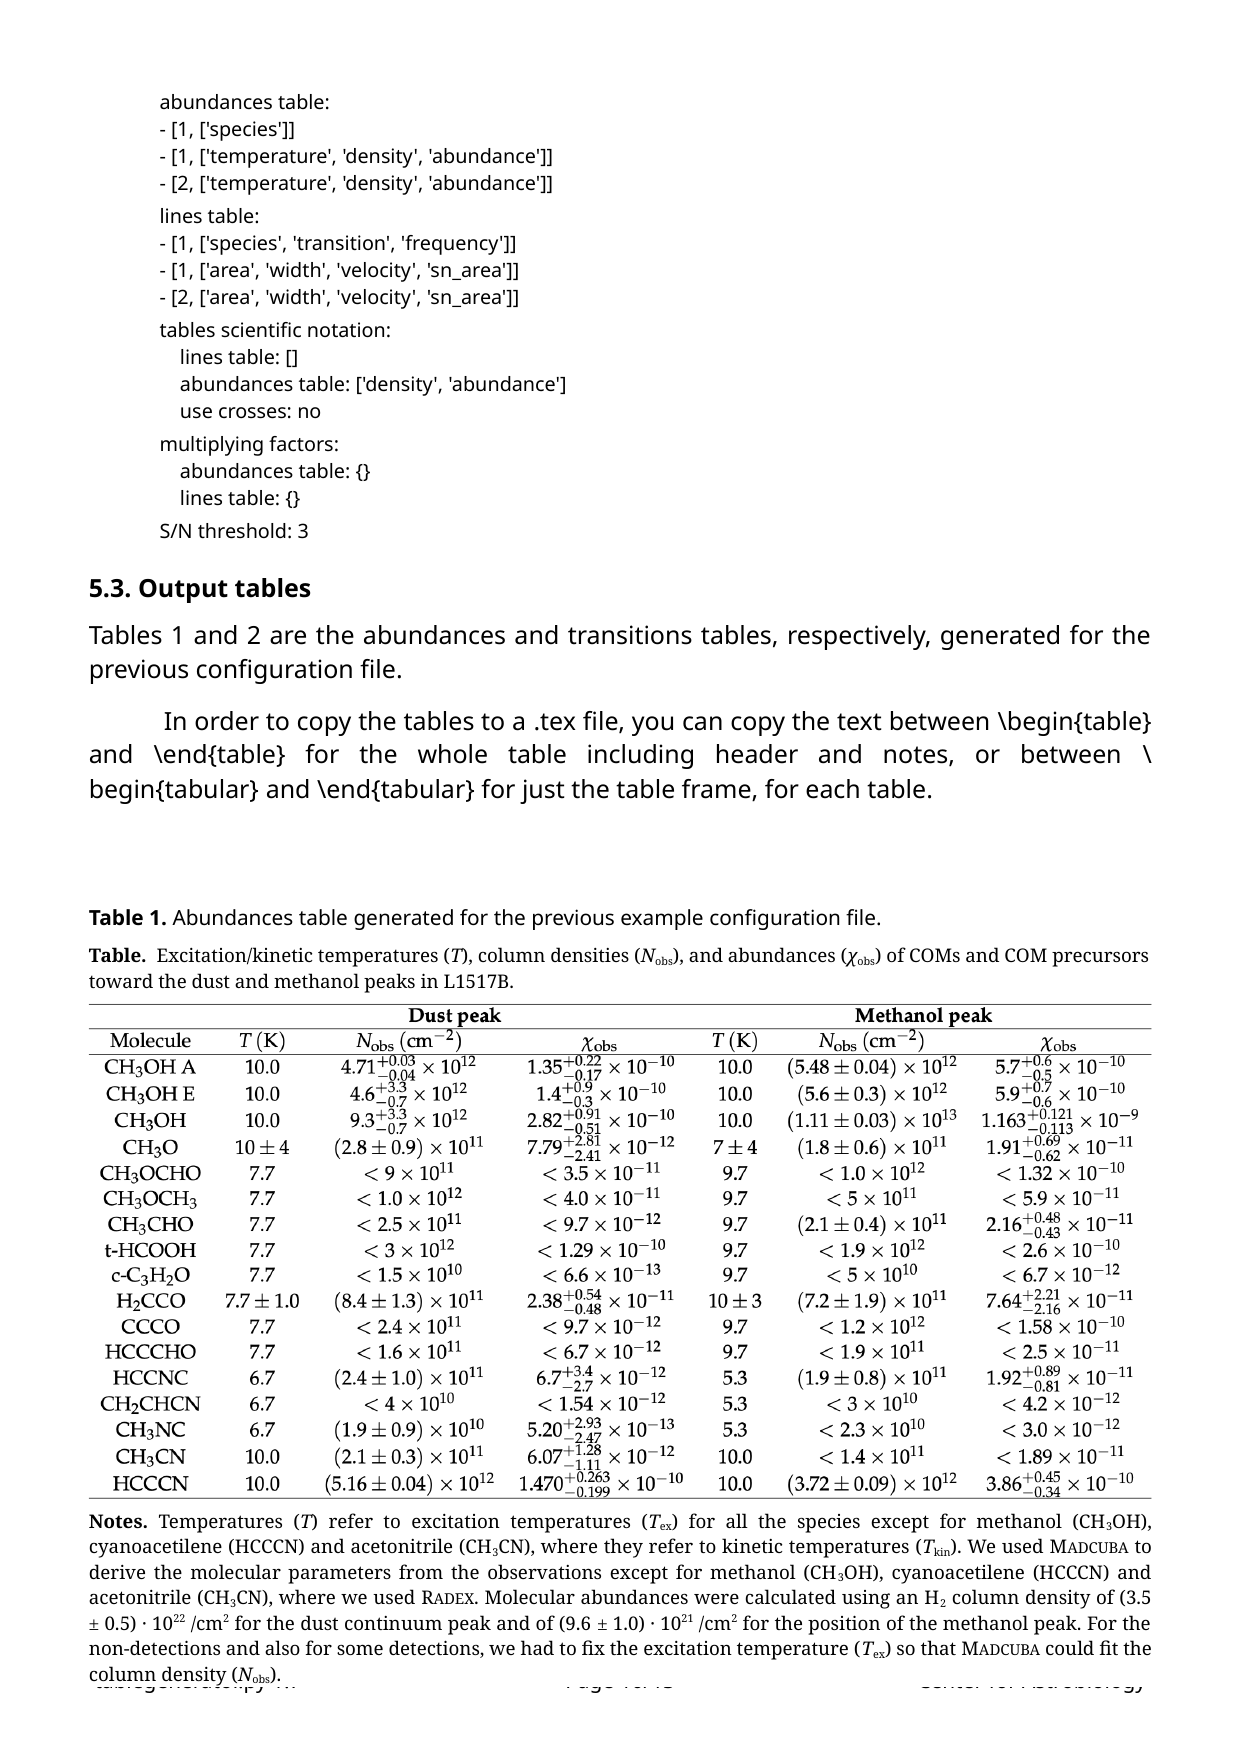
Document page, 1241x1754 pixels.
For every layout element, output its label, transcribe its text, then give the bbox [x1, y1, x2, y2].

text tables scientific notation: [159, 316, 1152, 343]
text - [1, ['temperature', 'density', 'abundance']] [159, 142, 1152, 169]
text use crosses: no [159, 397, 1152, 424]
text multiplying factors: [159, 430, 1152, 457]
text S/N threshold: 3 [159, 517, 1152, 544]
text abundances table: ['density', 'abundance'] [159, 370, 1152, 397]
text - [2, ['area', 'width', 'velocity', 'sn_area']] [159, 283, 1152, 310]
picture [88, 1003, 1152, 1499]
text Table. Excitation/kinetic temperatures (T), column densities (Nobs), and abundances (χobs) of COMs and COM precursors toward the dust and methanol peaks in L1517B. [89, 943, 1152, 994]
text abundances table: {} [159, 457, 1152, 484]
text lines table: [159, 202, 1152, 229]
text Notes. Temperatures (T) refer to excitation temperatures (Tex) for all the species except for methanol (CH3OH), cyanoacetilene (HCCCN) and acetonitrile (CH3CN), where they refer to kinetic temperatures (Tkin). We used Madcuba to derive the molecular parameters from the observations except for methanol (CH3OH), cyanoacetilene (HCCCN) and acetonitrile (CH3CN), where we used Radex. Molecular abundances were calculated using an H2 column density of (3.5 ± 0.5) · 1022 /cm2 for the dust continuum peak and of (9.6 ± 1.0) · 1021 /cm2 for the position of the methanol peak. For the non-detections and also for some detections, we had to fix the excitation temperature (Tex) so that Madcuba could fit the column density (Nobs). [89, 1499, 1152, 1687]
text - [1, ['species', 'transition', 'frequency']] [159, 229, 1152, 256]
text - [2, ['temperature', 'density', 'abundance']] [159, 169, 1152, 196]
text abundances table: [159, 88, 1152, 116]
text lines table: {} [159, 484, 1152, 511]
text - [1, ['area', 'width', 'velocity', 'sn_area']] [159, 256, 1152, 283]
text lines table: [] [159, 343, 1152, 370]
text In order to copy the tables to a .tex file, you can copy the text between \begin{table} and \end{table} for the whole table including header and notes, or between \begin{tabular} and \end{tabular} for just the table frame, for each table. [88, 703, 1152, 805]
text Tables 1 and 2 are the abundances and transitions tables, respectively, generated for the previous configuration file. [88, 617, 1152, 685]
text - [1, ['species']] [159, 116, 1152, 142]
text Table 1. Abundances table generated for the previous example configuration file. [89, 903, 1152, 931]
subtitle Output tables [88, 571, 1152, 605]
